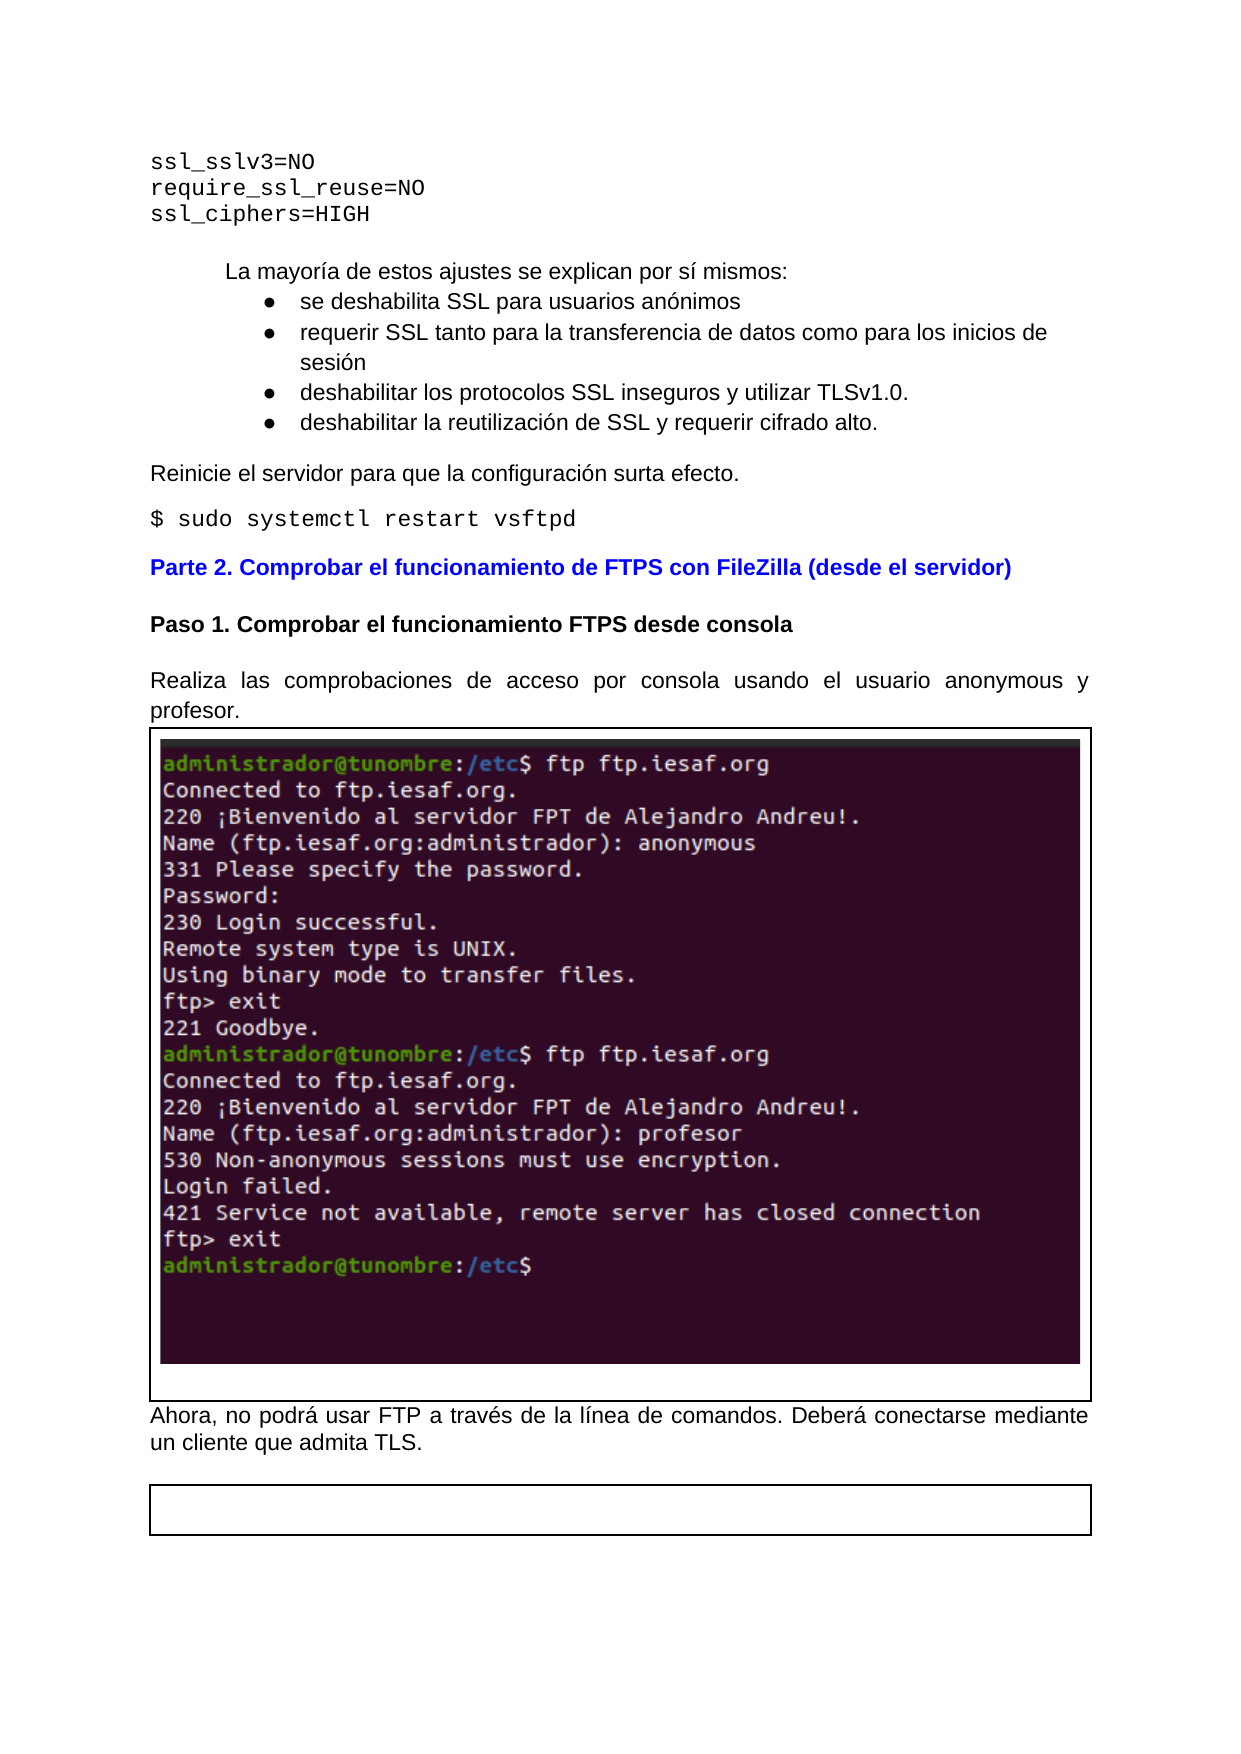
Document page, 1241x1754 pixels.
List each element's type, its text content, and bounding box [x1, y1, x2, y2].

picture [160, 739, 1080, 1364]
table_header [151, 729, 1090, 1400]
list se deshabilita SSL para usuarios anónimos [262, 288, 1090, 314]
text $ sudo systemctl restart vsftpd [150, 507, 1090, 533]
text ssl_ciphers=HIGH [150, 202, 1090, 228]
subtitle Parte 2. Comprobar el funcionamiento de FTPS con FileZilla (desde el servidor) [150, 554, 1090, 580]
list requerir SSL tanto para la transferencia de datos como para los inicios de sesión [262, 318, 1090, 375]
table_header [151, 1486, 1090, 1533]
list deshabilitar los protocolos SSL inseguros y utilizar TLSv1.0. [262, 379, 1090, 405]
text Realiza las comprobaciones de acceso por consola usando el usuario anonymous y profesor. [150, 667, 1090, 723]
text ssl_sslv3=NO [150, 150, 1090, 176]
text Paso 1. Comprobar el funcionamiento FTPS desde consola [150, 611, 1090, 637]
text La mayoría de estos ajustes se explican por sí mismos: [225, 258, 1090, 284]
text require_ssl_reuse=NO [150, 176, 1090, 202]
list deshabilitar la reutilización de SSL y requerir cifrado alto. [262, 409, 1090, 435]
text Ahora, no podrá usar FTP a través de la línea de comandos. Deberá conectarse mediante un cliente que admita TLS. [150, 1402, 1090, 1455]
text Reinicie el servidor para que la configuración surta efecto. [150, 460, 1090, 486]
